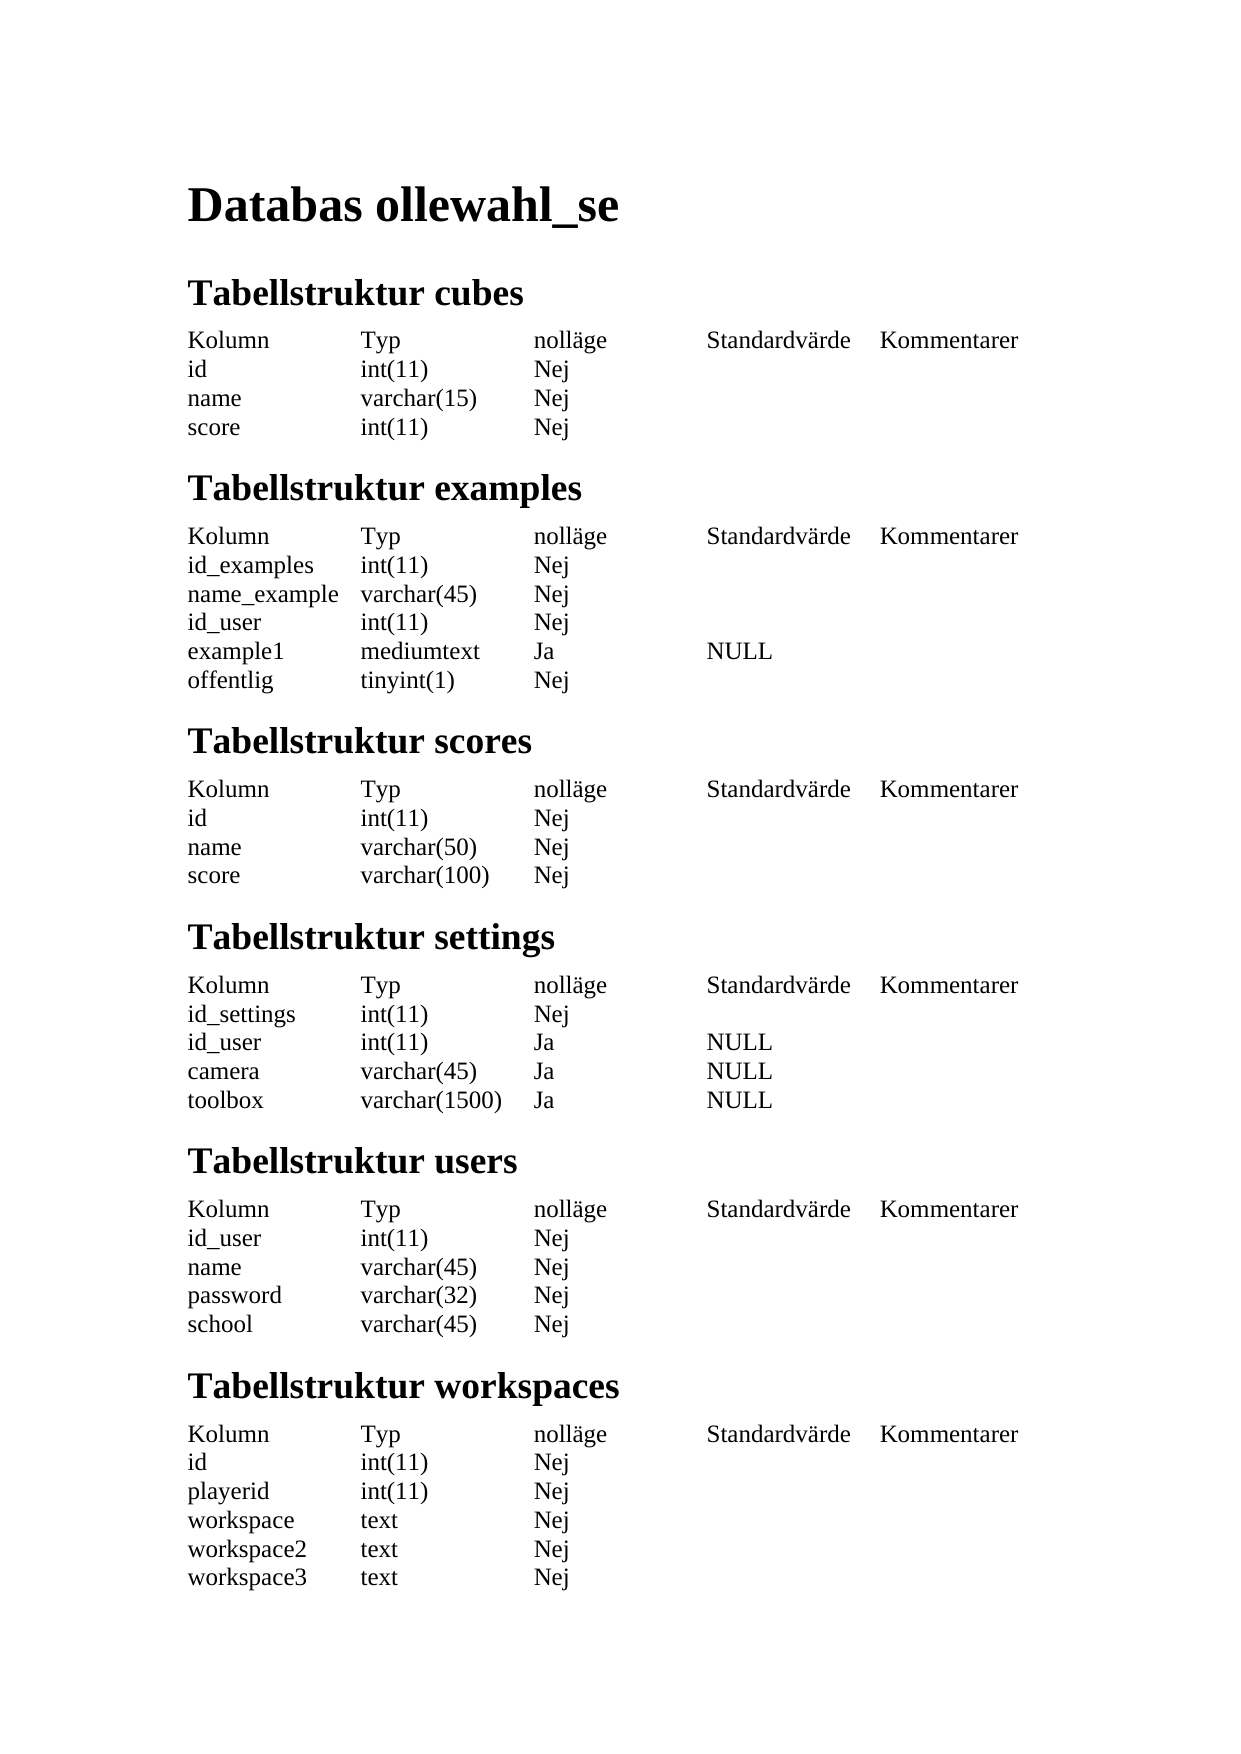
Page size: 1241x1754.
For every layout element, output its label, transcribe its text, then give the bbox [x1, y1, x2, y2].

table_cell [706, 1448, 879, 1476]
table_header Typ [360, 774, 533, 803]
table_cell varchar(1500) [360, 1085, 533, 1114]
table_cell int(11) [360, 999, 533, 1027]
table_cell [880, 1223, 1053, 1252]
table_cell Ja [534, 1085, 706, 1114]
table_header nolläge [534, 326, 706, 354]
table_cell [880, 354, 1053, 383]
subtitle Tabellstruktur examples [187, 466, 1053, 509]
table_cell id [188, 803, 360, 832]
table_cell Nej [534, 1281, 706, 1309]
table_cell Nej [534, 999, 706, 1027]
table_cell [880, 412, 1053, 441]
table_cell varchar(45) [360, 1056, 533, 1085]
table_header Typ [360, 1194, 533, 1223]
table_cell [880, 1505, 1053, 1534]
table_cell mediumtext [360, 636, 533, 665]
table_cell id_user [188, 1028, 360, 1056]
table_cell NULL [706, 1056, 879, 1085]
table_cell score [188, 861, 360, 889]
table_header Typ [360, 970, 533, 999]
table_cell id_settings [188, 999, 360, 1027]
table_cell text [360, 1563, 533, 1591]
table_cell toolbox [188, 1085, 360, 1114]
table_cell text [360, 1534, 533, 1562]
table_cell [706, 412, 879, 441]
table_cell NULL [706, 1028, 879, 1056]
table_cell Nej [534, 1448, 706, 1476]
table_cell example1 [188, 636, 360, 665]
table_cell varchar(100) [360, 861, 533, 889]
table_cell [880, 579, 1053, 607]
table_cell Nej [534, 354, 706, 383]
table_cell camera [188, 1056, 360, 1085]
table_cell Ja [534, 1056, 706, 1085]
table_header Kommentarer [880, 774, 1053, 803]
table_cell [880, 832, 1053, 861]
table_header nolläge [534, 521, 706, 550]
table_cell [880, 999, 1053, 1027]
table_cell varchar(45) [360, 579, 533, 607]
table_cell [706, 608, 879, 636]
table_cell NULL [706, 1085, 879, 1114]
table_cell Nej [534, 832, 706, 861]
table_cell Nej [534, 550, 706, 579]
table_header Kommentarer [880, 521, 1053, 550]
table_cell [880, 1028, 1053, 1056]
table_header nolläge [534, 1419, 706, 1447]
table_cell [706, 999, 879, 1027]
table_cell Ja [534, 1028, 706, 1056]
table_cell int(11) [360, 412, 533, 441]
table_cell Nej [534, 1223, 706, 1252]
table_cell [706, 803, 879, 832]
table_header Kommentarer [880, 1194, 1053, 1223]
table_cell int(11) [360, 1028, 533, 1056]
table_header Kolumn [188, 1419, 360, 1447]
table_header Typ [360, 1419, 533, 1447]
table_cell playerid [188, 1476, 360, 1505]
table_cell score [188, 412, 360, 441]
table_header Typ [360, 326, 533, 354]
table_header Kolumn [188, 326, 360, 354]
table_cell [880, 1085, 1053, 1114]
table_cell [880, 1056, 1053, 1085]
table_header Standardvärde [706, 326, 879, 354]
table_cell [880, 861, 1053, 889]
table_cell [880, 608, 1053, 636]
table_cell Nej [534, 1309, 706, 1338]
table_header Standardvärde [706, 1194, 879, 1223]
table_cell [706, 579, 879, 607]
table_cell [706, 832, 879, 861]
table_header Standardvärde [706, 521, 879, 550]
table_cell NULL [706, 636, 879, 665]
table_cell [880, 1252, 1053, 1281]
table_cell Nej [534, 665, 706, 694]
table_cell Nej [534, 1505, 706, 1534]
table_header Standardvärde [706, 970, 879, 999]
table_cell id [188, 354, 360, 383]
table_cell Nej [534, 1563, 706, 1591]
table_cell name [188, 383, 360, 412]
subtitle Databas ollewahl_se [187, 175, 1053, 232]
table_cell int(11) [360, 803, 533, 832]
table_cell [880, 1563, 1053, 1591]
table_cell [706, 383, 879, 412]
subtitle Tabellstruktur workspaces [187, 1363, 1053, 1406]
table_header Kommentarer [880, 326, 1053, 354]
table_cell varchar(45) [360, 1252, 533, 1281]
table_header Kolumn [188, 1194, 360, 1223]
table_cell Nej [534, 1252, 706, 1281]
table_cell school [188, 1309, 360, 1338]
table_cell id_user [188, 1223, 360, 1252]
table_cell [880, 636, 1053, 665]
table_header Kolumn [188, 521, 360, 550]
table_cell varchar(15) [360, 383, 533, 412]
table_cell workspace3 [188, 1563, 360, 1591]
table_cell [706, 1281, 879, 1309]
table_header Kommentarer [880, 1419, 1053, 1447]
subtitle Tabellstruktur users [187, 1139, 1053, 1182]
table_cell [880, 383, 1053, 412]
table_cell [880, 550, 1053, 579]
table_cell int(11) [360, 1476, 533, 1505]
subtitle Tabellstruktur settings [187, 914, 1053, 957]
table_cell int(11) [360, 608, 533, 636]
table_cell id [188, 1448, 360, 1476]
table_cell name [188, 1252, 360, 1281]
table_cell Ja [534, 636, 706, 665]
table_cell offentlig [188, 665, 360, 694]
table_cell Nej [534, 1476, 706, 1505]
table_cell Nej [534, 383, 706, 412]
table_header Typ [360, 521, 533, 550]
table_cell int(11) [360, 1223, 533, 1252]
table_cell int(11) [360, 1448, 533, 1476]
table_cell [706, 861, 879, 889]
table_cell [706, 1563, 879, 1591]
table_cell [706, 550, 879, 579]
subtitle Tabellstruktur cubes [187, 270, 1053, 313]
table_cell varchar(32) [360, 1281, 533, 1309]
table_header nolläge [534, 970, 706, 999]
table_cell [880, 1281, 1053, 1309]
subtitle Tabellstruktur scores [187, 719, 1053, 762]
table_cell Nej [534, 861, 706, 889]
table_cell Nej [534, 1534, 706, 1562]
table_header Standardvärde [706, 1419, 879, 1447]
table_cell [706, 1476, 879, 1505]
table_header nolläge [534, 774, 706, 803]
table_cell int(11) [360, 354, 533, 383]
table_cell [880, 1476, 1053, 1505]
table_cell id_user [188, 608, 360, 636]
table_cell [880, 803, 1053, 832]
table_cell [880, 665, 1053, 694]
table_cell [706, 354, 879, 383]
table_cell Nej [534, 803, 706, 832]
table_cell workspace [188, 1505, 360, 1534]
table_cell Nej [534, 412, 706, 441]
table_cell int(11) [360, 550, 533, 579]
table_cell [706, 665, 879, 694]
table_cell tinyint(1) [360, 665, 533, 694]
table_cell text [360, 1505, 533, 1534]
table_cell workspace2 [188, 1534, 360, 1562]
table_cell Nej [534, 579, 706, 607]
table_header nolläge [534, 1194, 706, 1223]
table_cell [706, 1505, 879, 1534]
table_cell [880, 1534, 1053, 1562]
table_cell [706, 1309, 879, 1338]
table_cell [706, 1534, 879, 1562]
table_cell password [188, 1281, 360, 1309]
table_cell [706, 1252, 879, 1281]
table_cell varchar(50) [360, 832, 533, 861]
table_header Standardvärde [706, 774, 879, 803]
table_header Kolumn [188, 774, 360, 803]
table_cell varchar(45) [360, 1309, 533, 1338]
table_cell [706, 1223, 879, 1252]
table_cell [880, 1448, 1053, 1476]
table_cell name [188, 832, 360, 861]
table_cell id_examples [188, 550, 360, 579]
table_cell name_example [188, 579, 360, 607]
table_cell Nej [534, 608, 706, 636]
table_cell [880, 1309, 1053, 1338]
table_header Kommentarer [880, 970, 1053, 999]
table_header Kolumn [188, 970, 360, 999]
